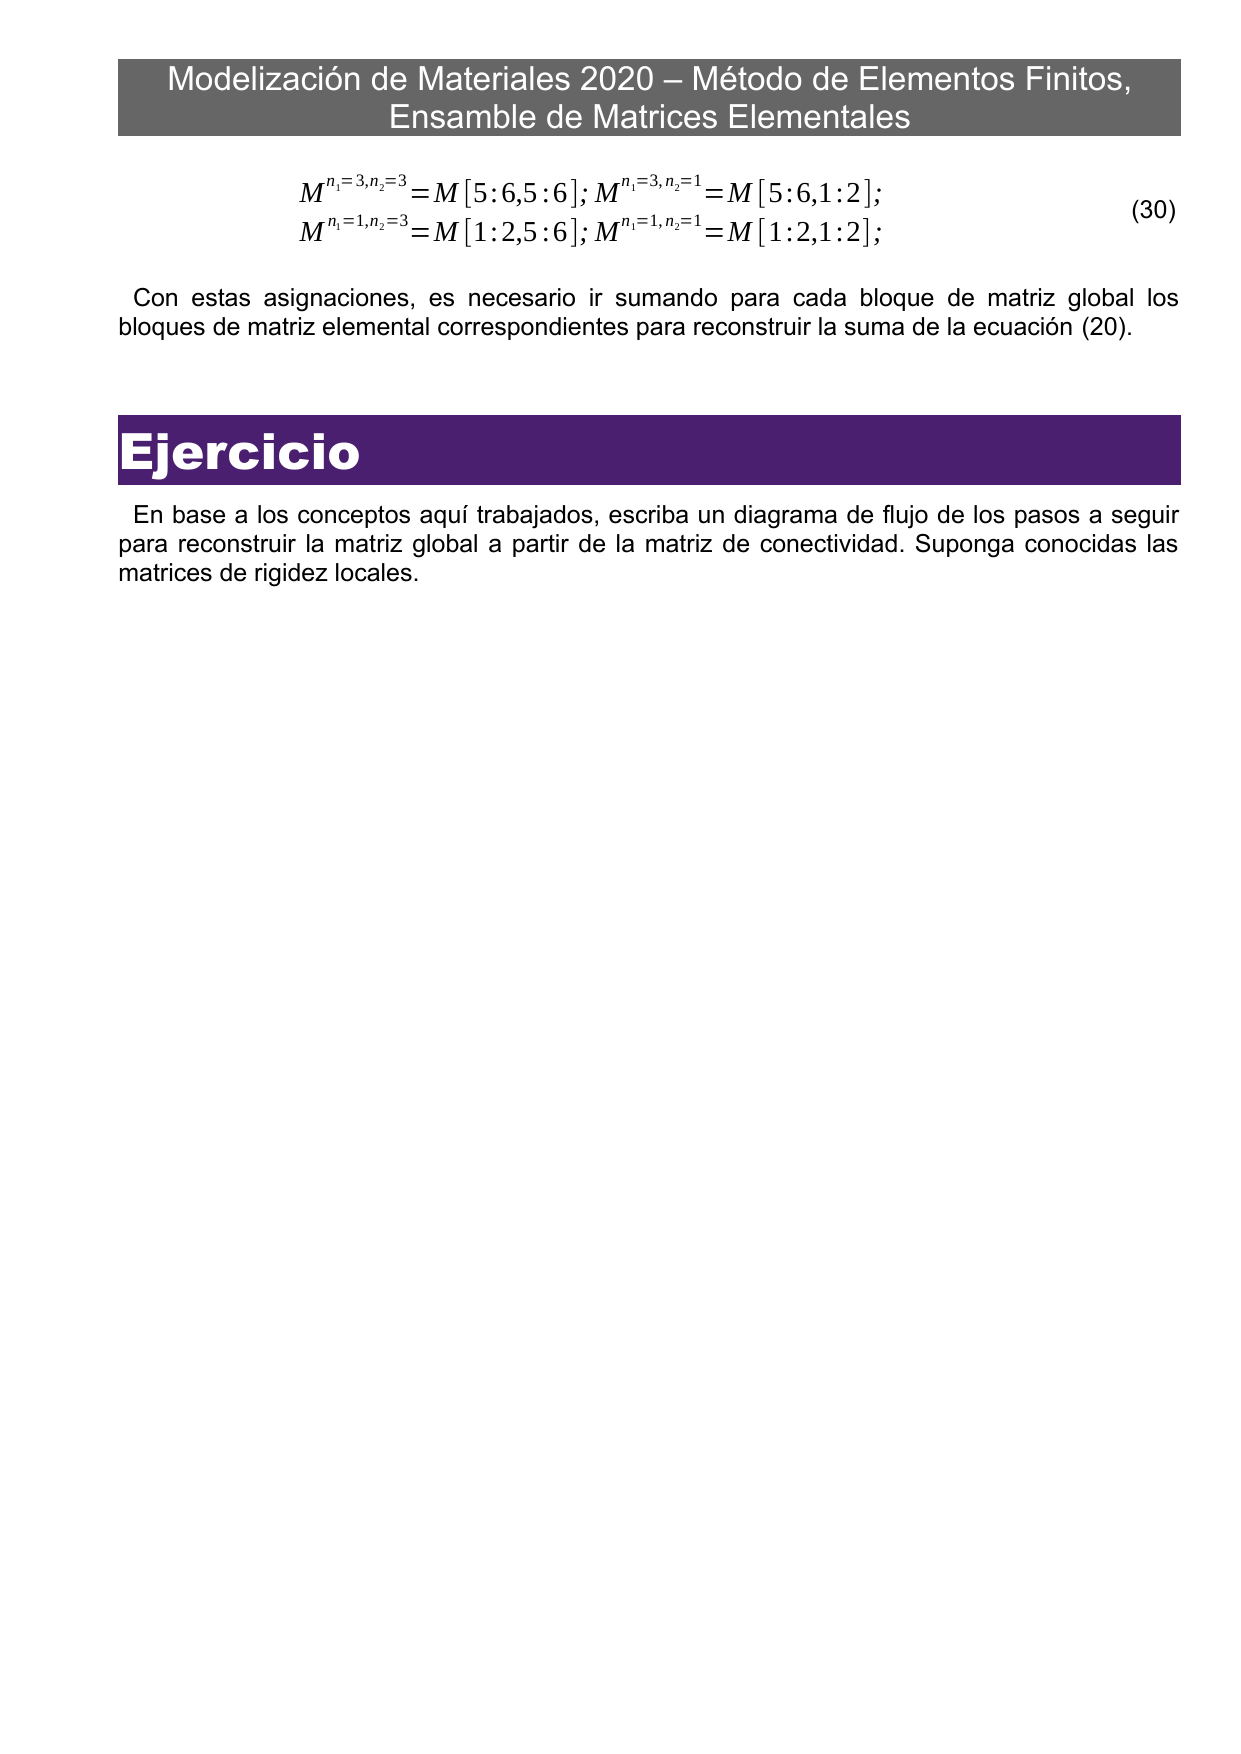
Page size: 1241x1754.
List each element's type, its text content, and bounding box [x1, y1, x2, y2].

subtitle Ejercicio [118, 415, 1181, 485]
text Con estas asignaciones, es necesario ir sumando para cada bloque de matriz global los bloques de matriz elemental correspondientes para reconstruir la suma de la ecuación (20). [118, 283, 1181, 341]
text En base a los conceptos aquí trabajados, escriba un diagrama de flujo de los pasos a seguir para reconstruir la matriz global a partir de la matriz de conectividad. Suponga conocidas las matrices de rigidez locales. [118, 500, 1181, 586]
table_header [118, 165, 1063, 254]
table_header (30) [1063, 165, 1181, 254]
